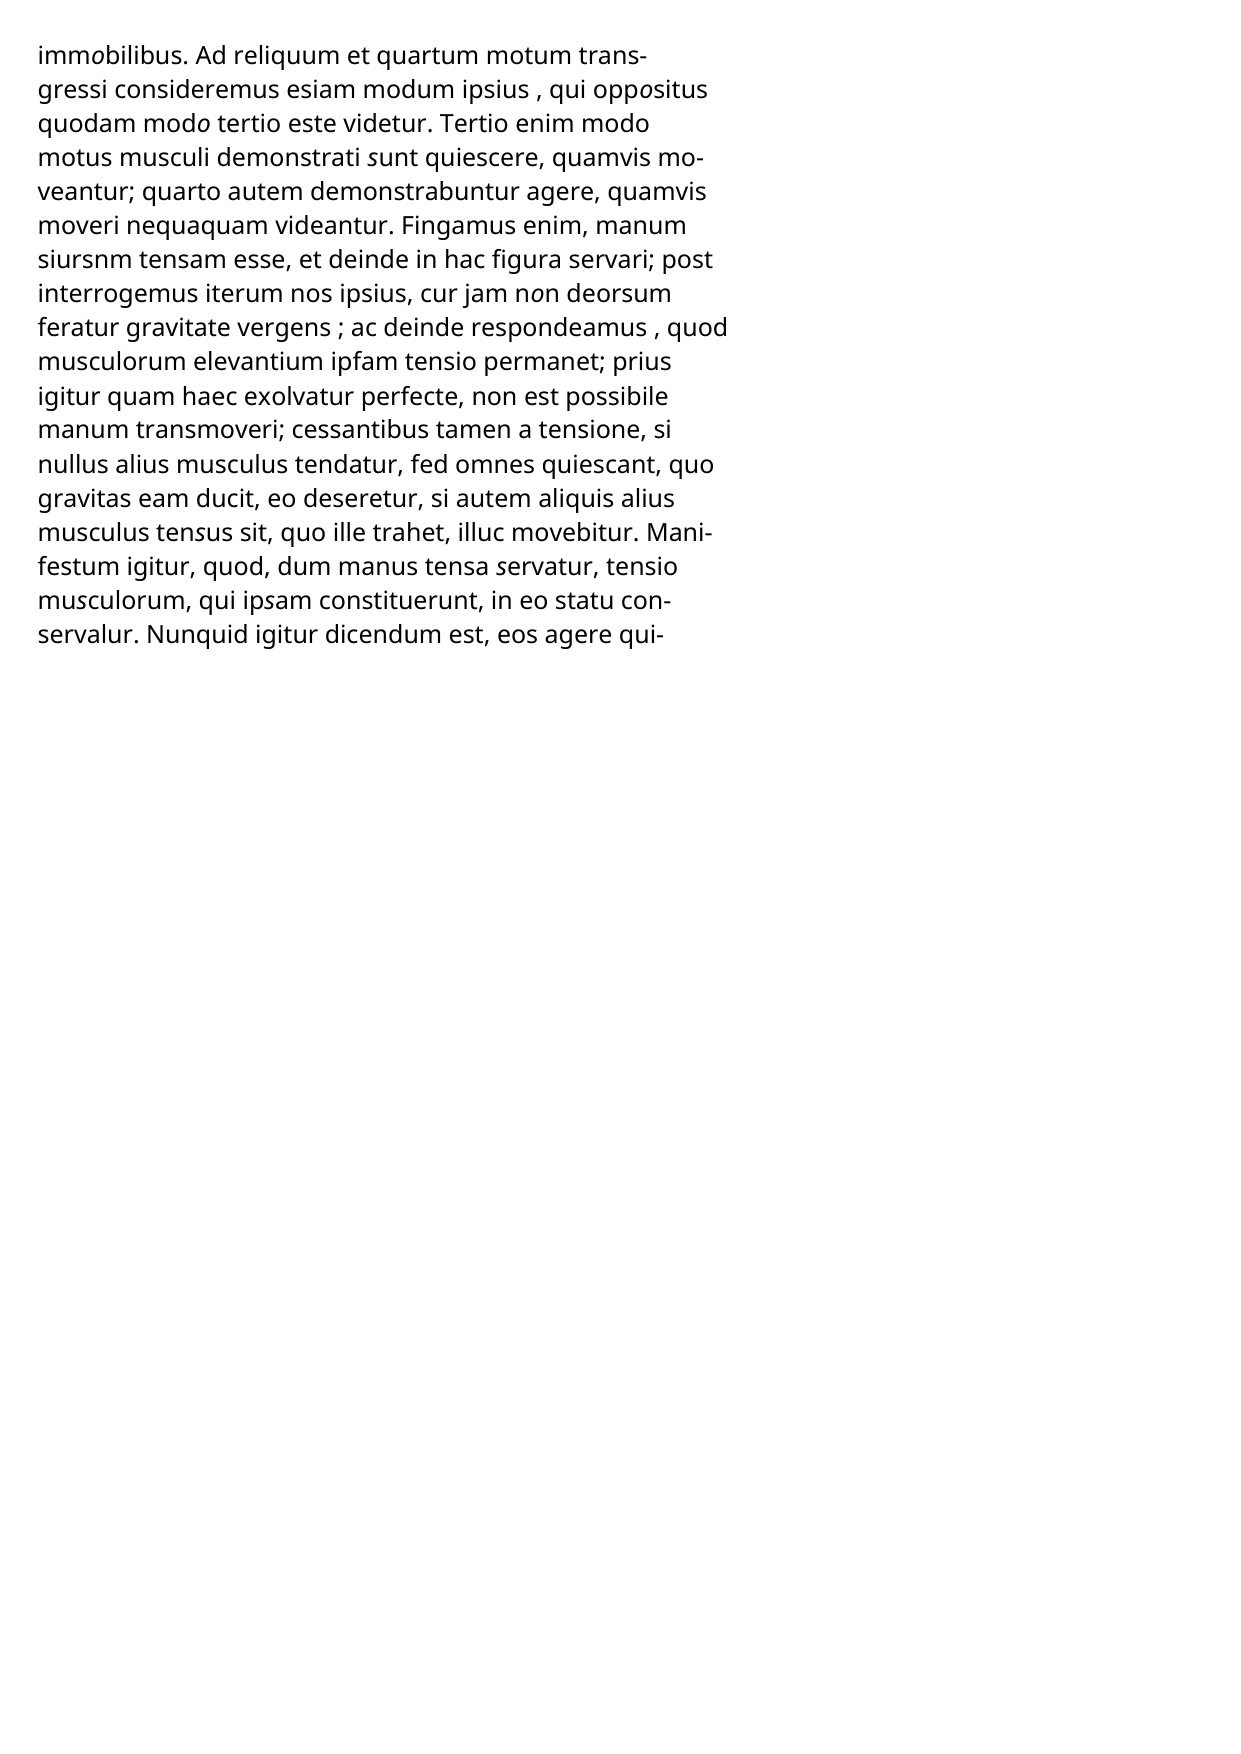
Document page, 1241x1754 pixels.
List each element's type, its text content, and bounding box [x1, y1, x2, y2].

text immobilibus. Ad reliquum et quartum motum trans- gressi consideremus esiam modum ipsius , qui oppositus quodam modo tertio este videtur. Tertio enim modo motus musculi demonstrati sunt quiescere, quamvis mo- veantur; quarto autem demonstrabuntur agere, quamvis moveri nequaquam videantur. Fingamus enim, manum siursnm tensam esse, et deinde in hac figura servari; post interrogemus iterum nos ipsius, cur jam non deorsum feratur gravitate vergens ; ac deinde respondeamus , quod musculorum elevantium ipfam tensio permanet; prius igitur quam haec exolvatur perfecte, non est possibile manum transmoveri; cessantibus tamen a tensione, si nullus alius musculus tendatur, fed omnes quiescant, quo gravitas eam ducit, eo deseretur, si autem aliquis alius musculus tensus sit, quo ille trahet, illuc movebitur. Mani- festum igitur, quod, dum manus tensa servatur, tensio musculorum, qui ipsam constituerunt, in eo statu con- servalur. Nunquid igitur dicendum est, eos agere qui- [37, 37, 1203, 651]
